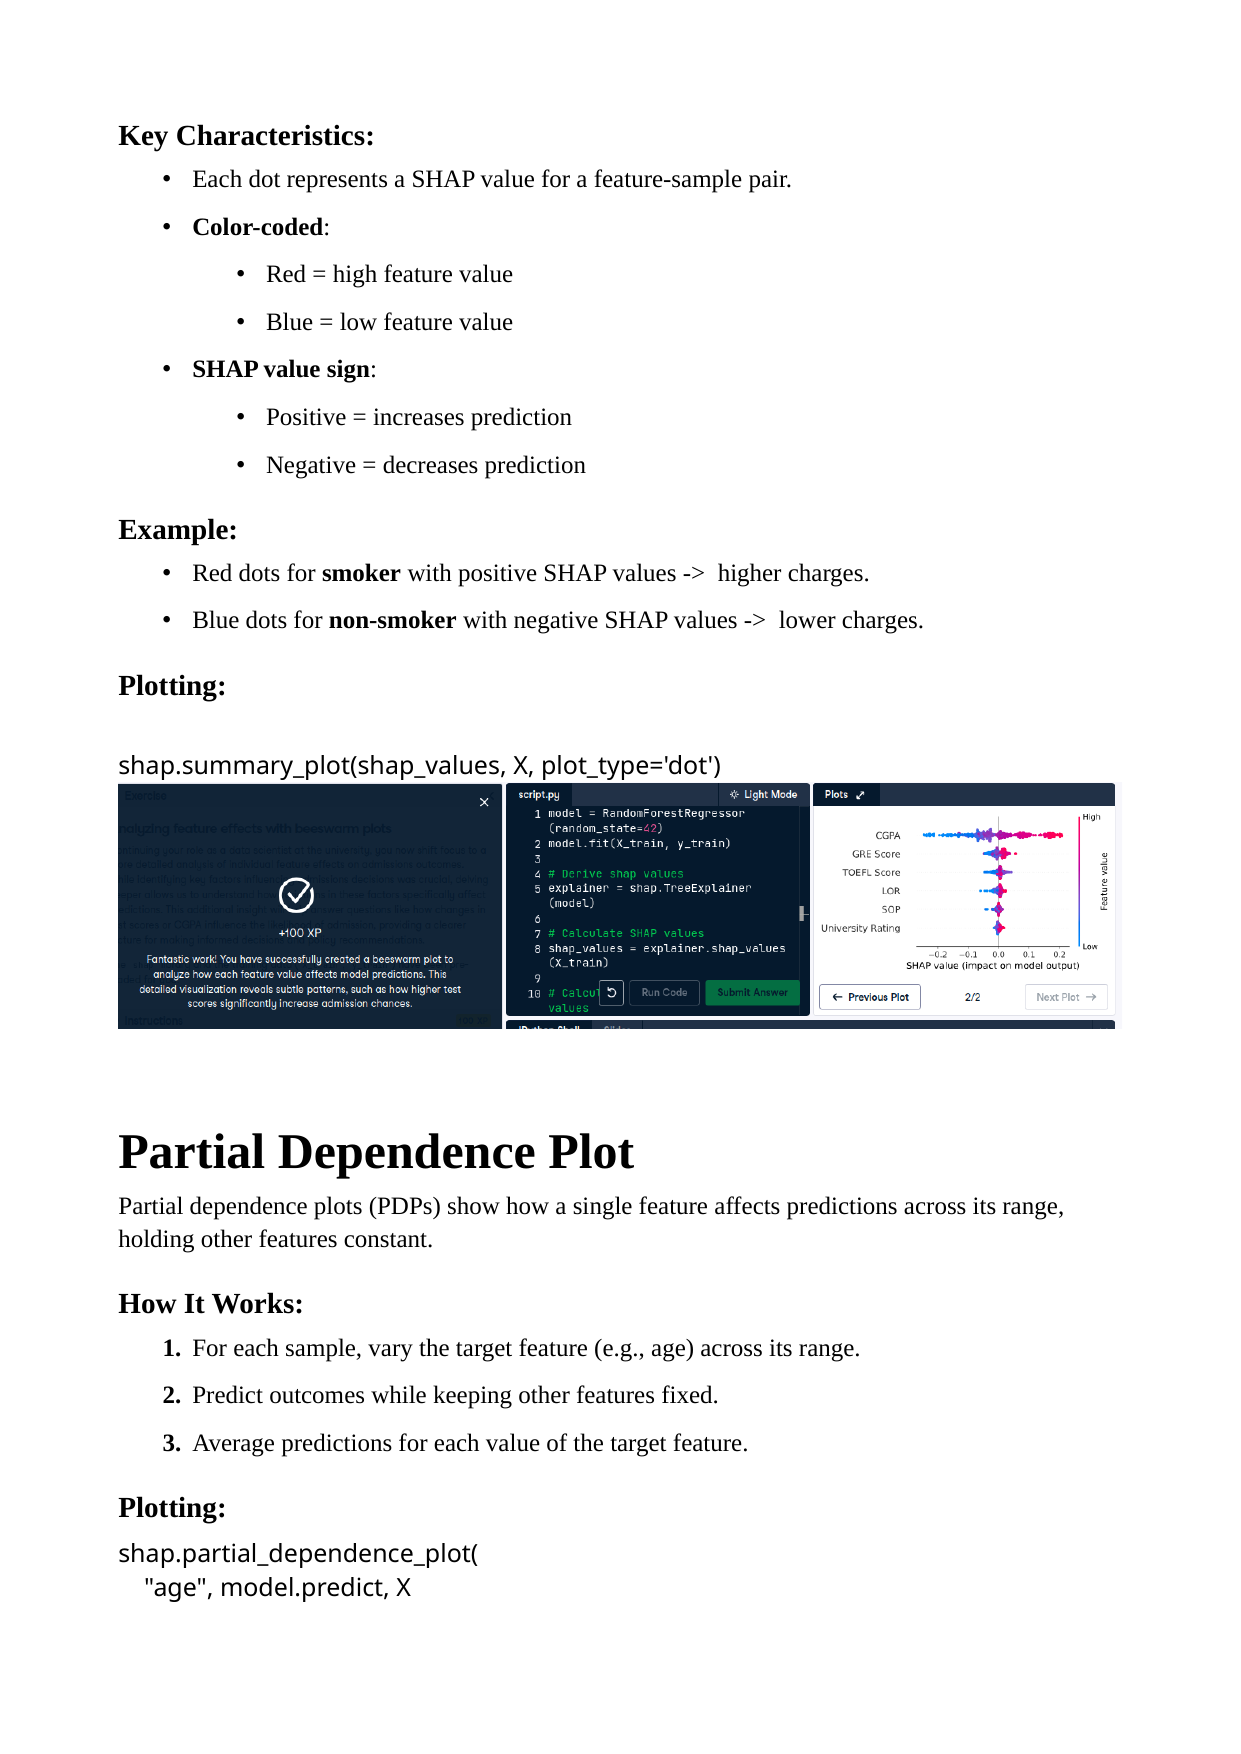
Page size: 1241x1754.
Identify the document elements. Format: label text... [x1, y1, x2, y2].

list Negative = decreases prediction [236, 450, 1122, 478]
list SHAP value sign: [162, 354, 1122, 383]
list Color-coded: [162, 212, 1122, 241]
list Blue dots for non-smoker with negative SHAP values -> lower charges. [162, 606, 1122, 634]
text Partial dependence plots (PDPs) show how a single feature affects predictions across its range, holding other features constant. [118, 1191, 1122, 1253]
subtitle How It Works: [118, 1287, 1122, 1320]
picture [118, 782, 1123, 1029]
list Average predictions for each value of the target feature. [162, 1428, 1122, 1457]
list Predict outcomes while keeping other features fixed. [162, 1380, 1122, 1409]
subtitle Plotting: [118, 668, 1122, 701]
list For each sample, vary the target feature (e.g., age) across its range. [162, 1333, 1122, 1361]
subtitle Key Characteristics: [118, 118, 1122, 152]
subtitle Example: [118, 512, 1122, 546]
list Each dot represents a SHAP value for a feature-sample pair. [162, 164, 1122, 193]
subtitle Plotting: [118, 1490, 1122, 1523]
list Red = high feature value [236, 259, 1122, 288]
text shap.summary_plot(shap_values, X, plot_type='dot') [118, 748, 1122, 782]
text "age", model.predict, X [118, 1570, 1122, 1604]
subtitle Partial Dependence Plot [118, 1121, 1122, 1179]
list Red dots for smoker with positive SHAP values -> higher charges. [162, 558, 1122, 587]
list Blue = low feature value [236, 307, 1122, 336]
list Positive = increases prediction [236, 402, 1122, 431]
text shap.partial_dependence_plot( [118, 1536, 1122, 1570]
